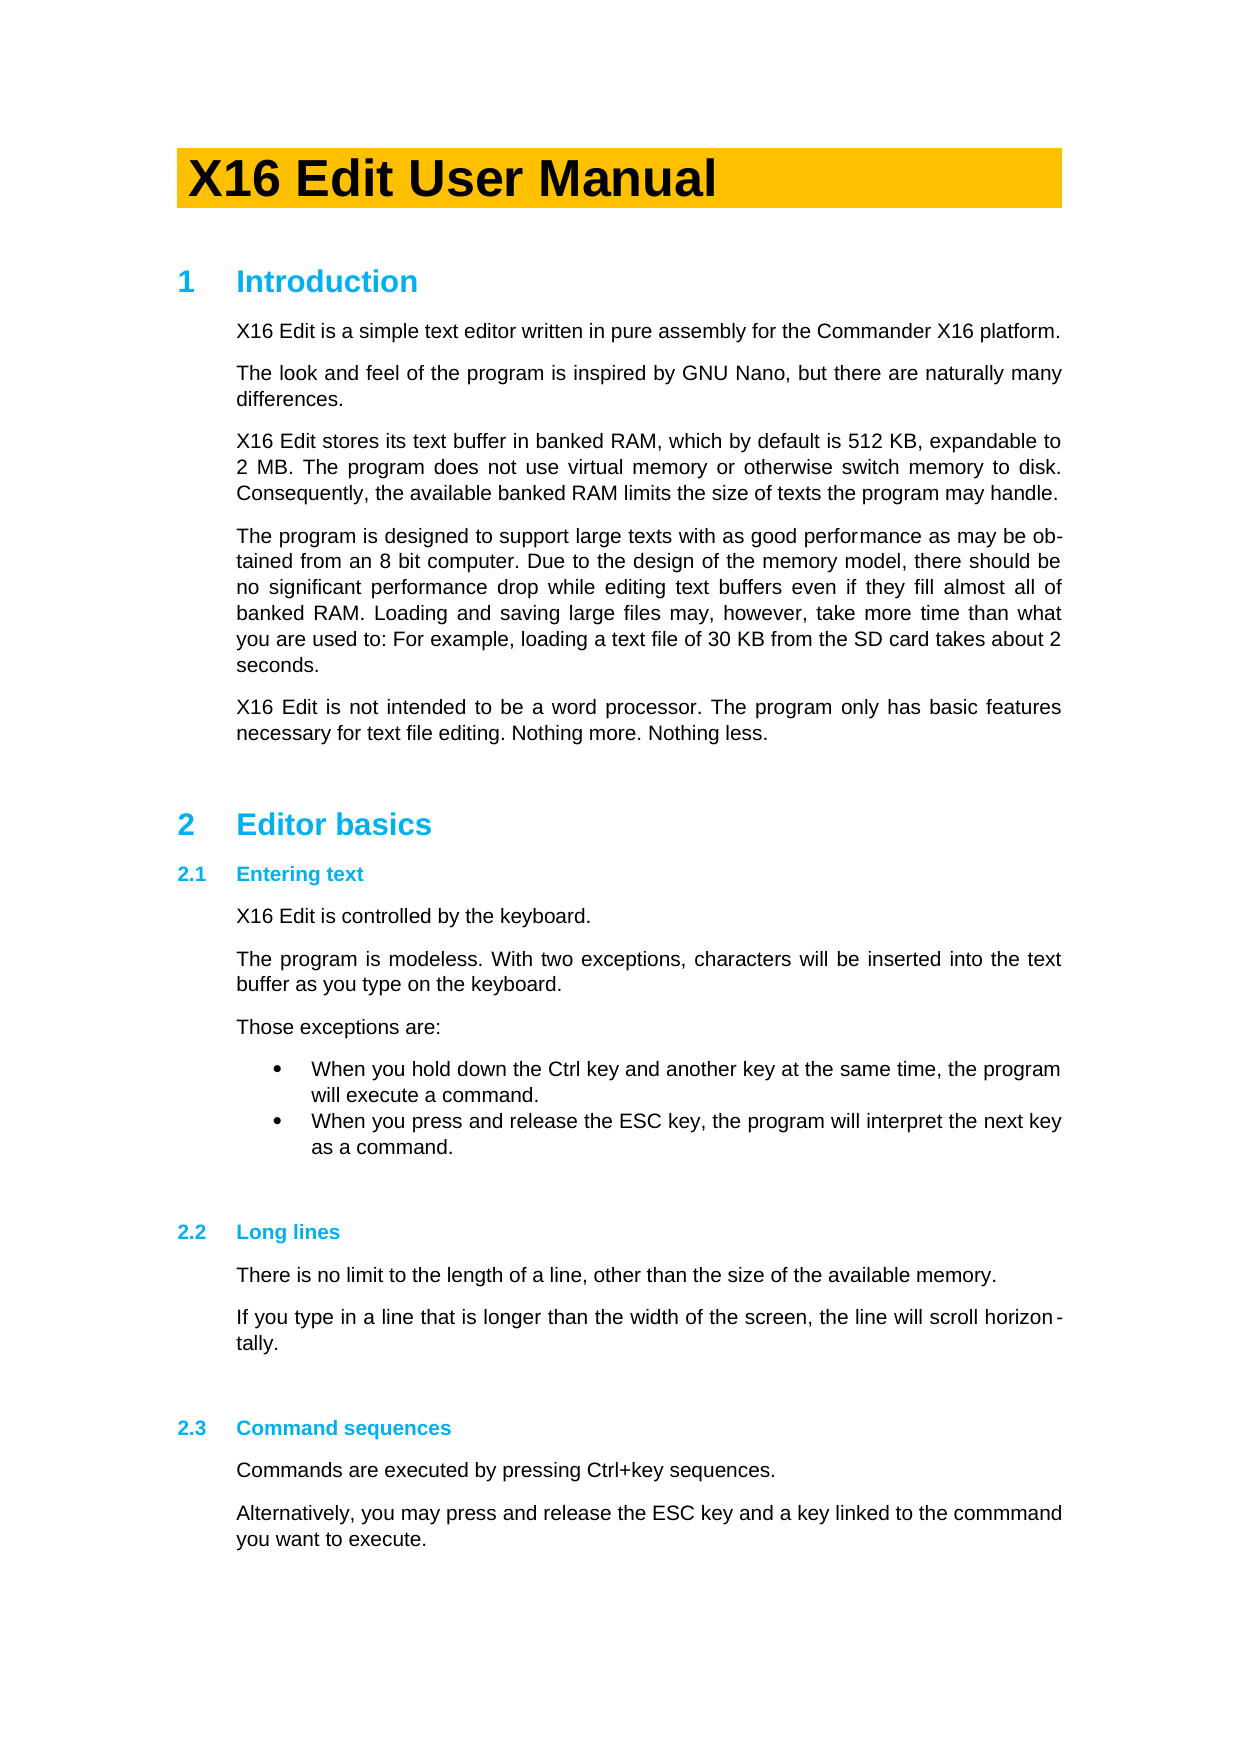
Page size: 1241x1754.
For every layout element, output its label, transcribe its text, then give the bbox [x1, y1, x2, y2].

text 2.3 Command sequences [177, 1416, 1063, 1440]
text X16 Edit is a simple text editor written in pure assembly for the Commander X16 platform. [236, 318, 1063, 342]
text Alternatively, you may press and release the ESC key and a key linked to the commmand you want to execute. [236, 1501, 1063, 1551]
text If you type in a line that is longer than the width of the screen, the line will scroll horizon­tally. [236, 1305, 1063, 1355]
text X16 Edit is not intended to be a word processor. The program only has basic features necessary for text file editing. Nothing more. Nothing less. [236, 695, 1063, 745]
text 1 Introduction [177, 263, 1063, 299]
text X16 Edit is controlled by the keyboard. [236, 904, 1063, 928]
text There is no limit to the length of a line, other than the size of the available memory. [177, 1262, 1063, 1286]
text Those exceptions are: [236, 1015, 1063, 1039]
text 2 Editor basics [177, 806, 1063, 842]
text The look and feel of the program is inspired by GNU Nano, but there are naturally many differences. [236, 361, 1063, 411]
text Commands are executed by pressing Ctrl+key sequences. [236, 1458, 1063, 1482]
text The program is designed to support large texts with as good perfor­mance as may be ob­tained from an 8 bit computer. Due to the design of the memory model, there should be no significant performance drop while editing text buffers even if they fill almost all of banked RAM. Loading and saving large files may, however, take more time than what you are used to: For example, loading a text file of 30 KB from the SD card takes about 2 seconds. [236, 523, 1063, 677]
text 2.1 Entering text [177, 861, 1063, 885]
text 2.2 Long lines [177, 1220, 1063, 1244]
list When you press and release the ESC key, the program will interpret the next key as a command. [274, 1109, 1063, 1159]
text The program is modeless. With two exceptions, characters will be inserted into the text buffer as you type on the keyboard. [236, 946, 1063, 996]
text X16 Edit stores its text buffer in banked RAM, which by default is 512 KB, expandable to 2 MB. The program does not use virtual memory or otherwise switch memory to disk. Consequently, the available banked RAM limits the size of texts the program may handle. [236, 429, 1063, 505]
list When you hold down the Ctrl key and another key at the same time, the program will execute a command. [274, 1057, 1063, 1107]
table_header X16 Edit User Manual [177, 148, 1062, 208]
